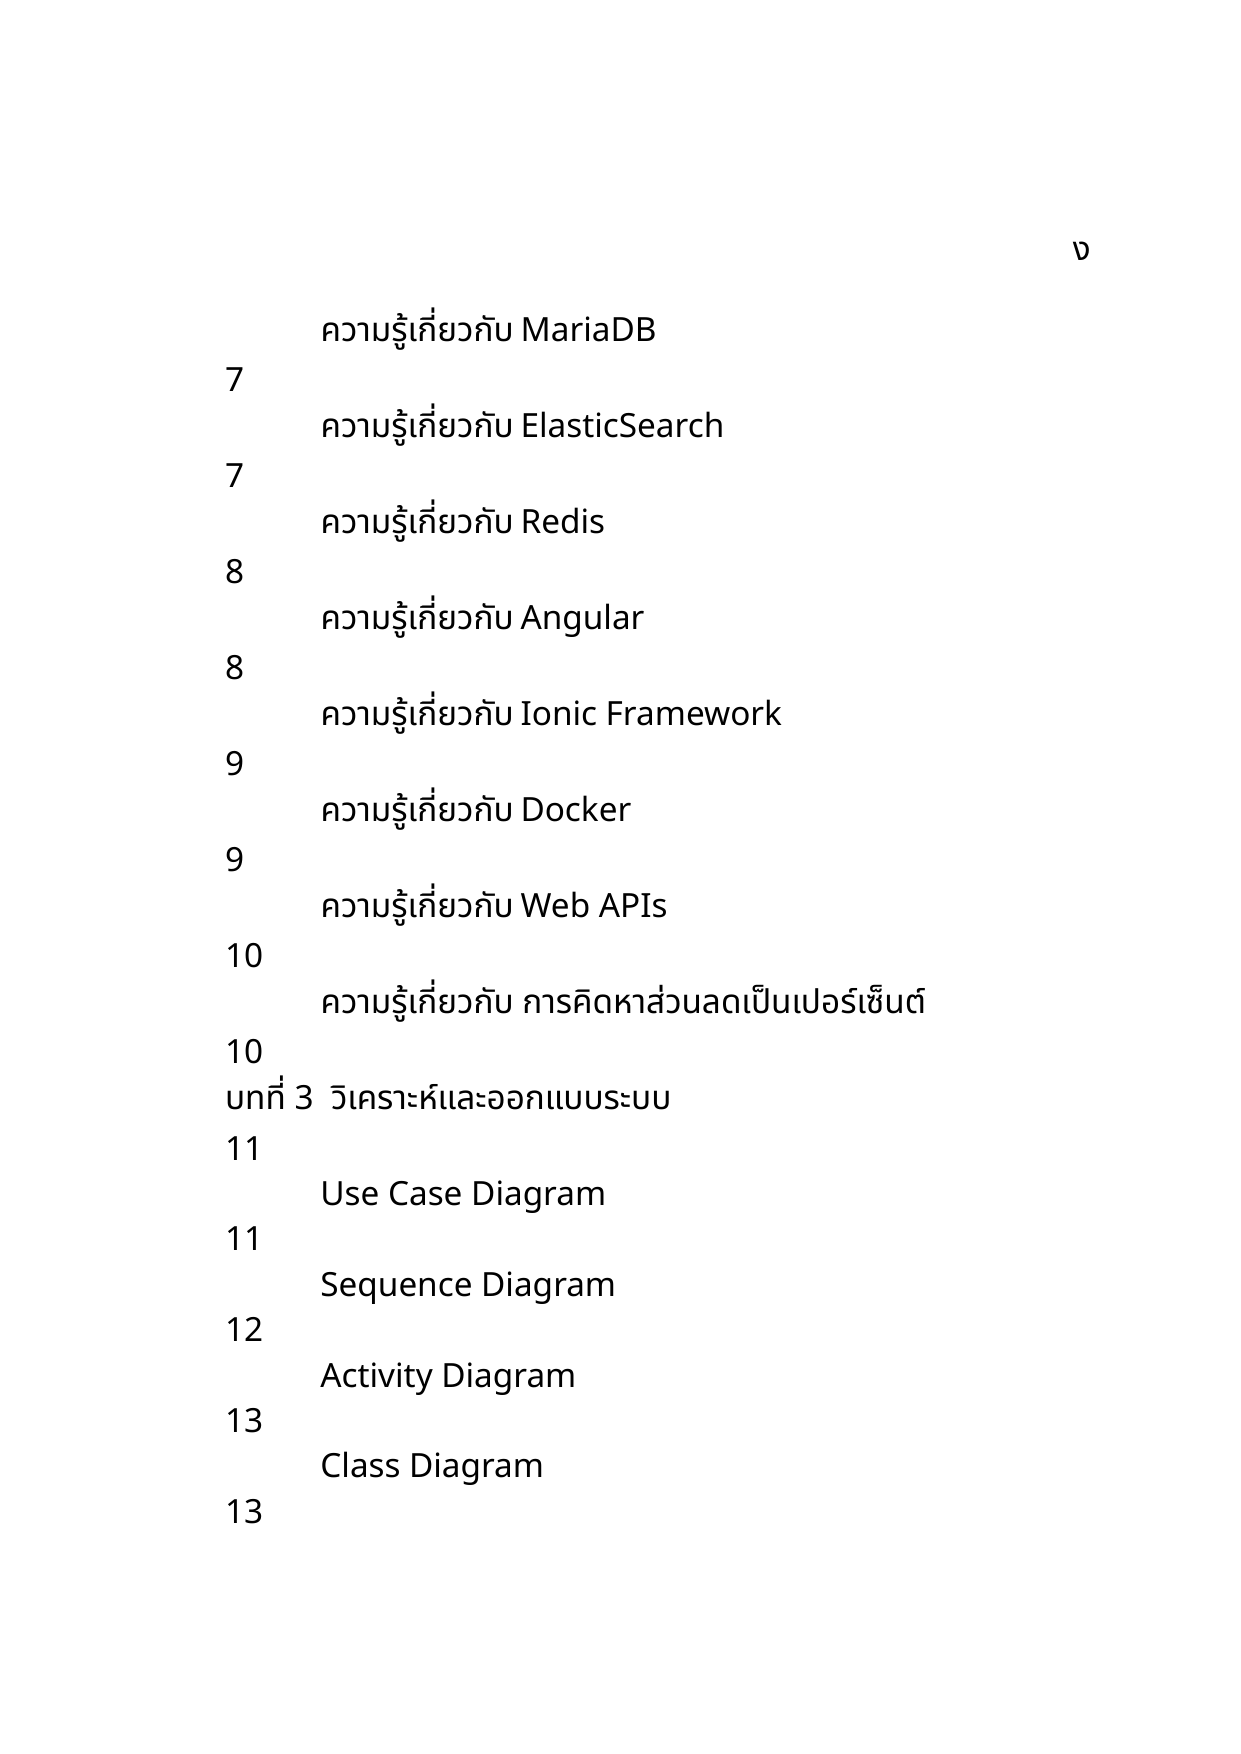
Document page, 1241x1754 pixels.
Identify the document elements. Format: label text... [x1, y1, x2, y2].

text ความรู้เกี่ยวกับAngular 8 [225, 593, 1091, 689]
text Sequence Diagram 12 [225, 1261, 1091, 1351]
text ความรู้เกี่ยวกับRedis 8 [225, 497, 1091, 593]
text Activity Diagram 13 [225, 1351, 1091, 1442]
text ความรู้เกี่ยวกับElasticSearch 7 [225, 401, 1091, 497]
text ความรู้เกี่ยวกับDocker 9 [225, 786, 1091, 882]
text บทที่ 3 วิเคราะห์และออกแบบระบบ 11 [225, 1074, 1091, 1170]
text ความรู้เกี่ยวกับIonic Framework 9 [225, 689, 1091, 786]
text ความรู้เกี่ยวกับMariaDB 7 [225, 305, 1091, 401]
text ความรู้เกี่ยวกับ การคิดหาส่วนลดเป็นเปอร์เซ็นต์ 10 [225, 978, 1091, 1074]
text Class Diagram 13 [225, 1442, 1091, 1533]
text Use Case Diagram 11 [225, 1170, 1091, 1261]
text ความรู้เกี่ยวกับWeb APIs 10 [225, 882, 1091, 978]
